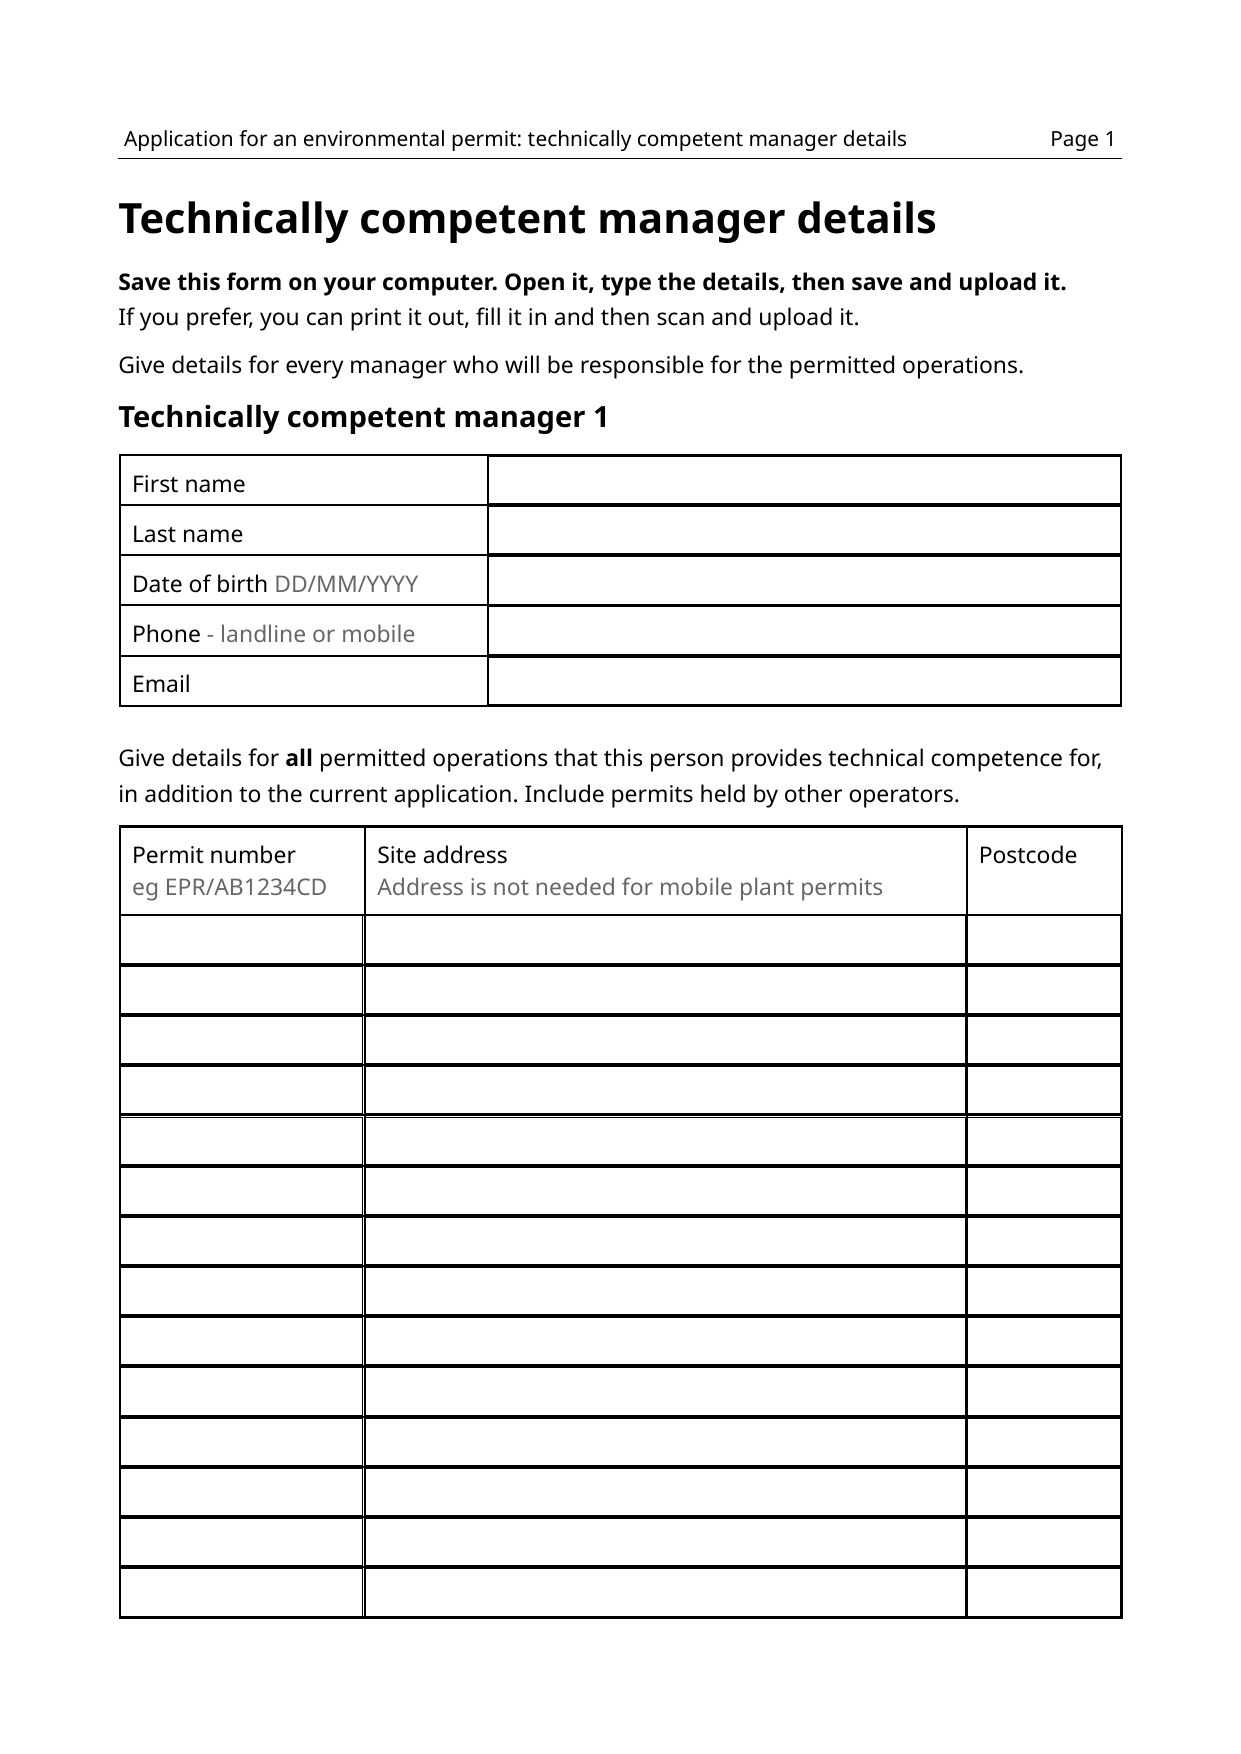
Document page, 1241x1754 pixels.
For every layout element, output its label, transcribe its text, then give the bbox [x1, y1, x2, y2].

table_header Postcode [968, 828, 1121, 913]
table_cell Email [121, 657, 487, 705]
table_header First name [121, 456, 487, 504]
text Give details for all permitted operations that this person provides technical competence for, in addition to the current application. Include permits held by other operators. [118, 707, 1122, 809]
table_cell Date of birth DD/MM/YYYY [121, 556, 487, 604]
table_cell Phone - landline or mobile [121, 606, 487, 654]
text Give details for every manager who will be responsible for the permitted operations. [118, 349, 1122, 380]
table_header Permit number eg EPR/AB1234CD [121, 828, 364, 913]
table_cell Last name [121, 506, 487, 554]
text Save this form on your computer. Open it, type the details, then save and upload it. If you prefer, you can print it out, fill it in and then scan and upload it. [118, 266, 1122, 332]
text Technically competent manager details [118, 189, 1122, 246]
table_header Site address Address is not needed for mobile plant permits [366, 828, 966, 913]
text Technically competent manager 1 [118, 396, 1122, 436]
